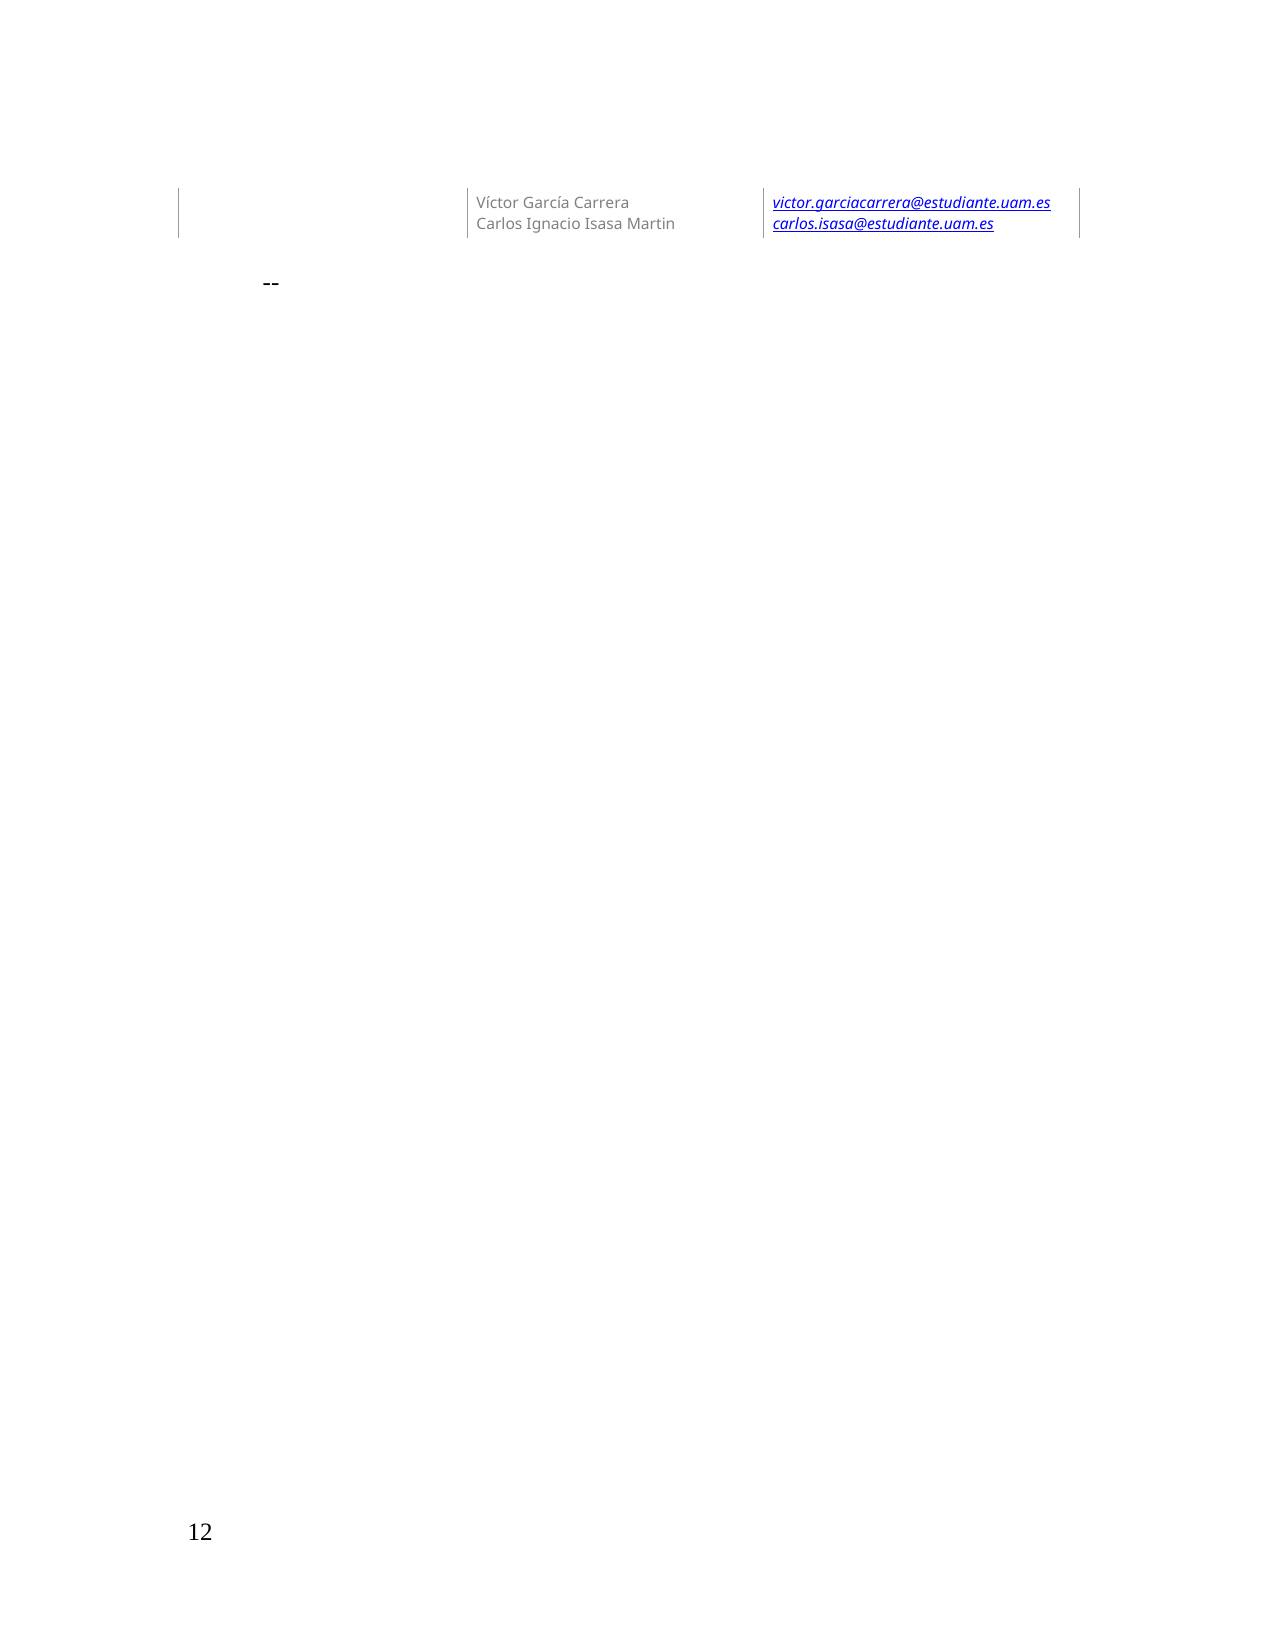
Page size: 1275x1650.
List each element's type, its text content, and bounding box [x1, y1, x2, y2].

text -- [187, 267, 1087, 296]
